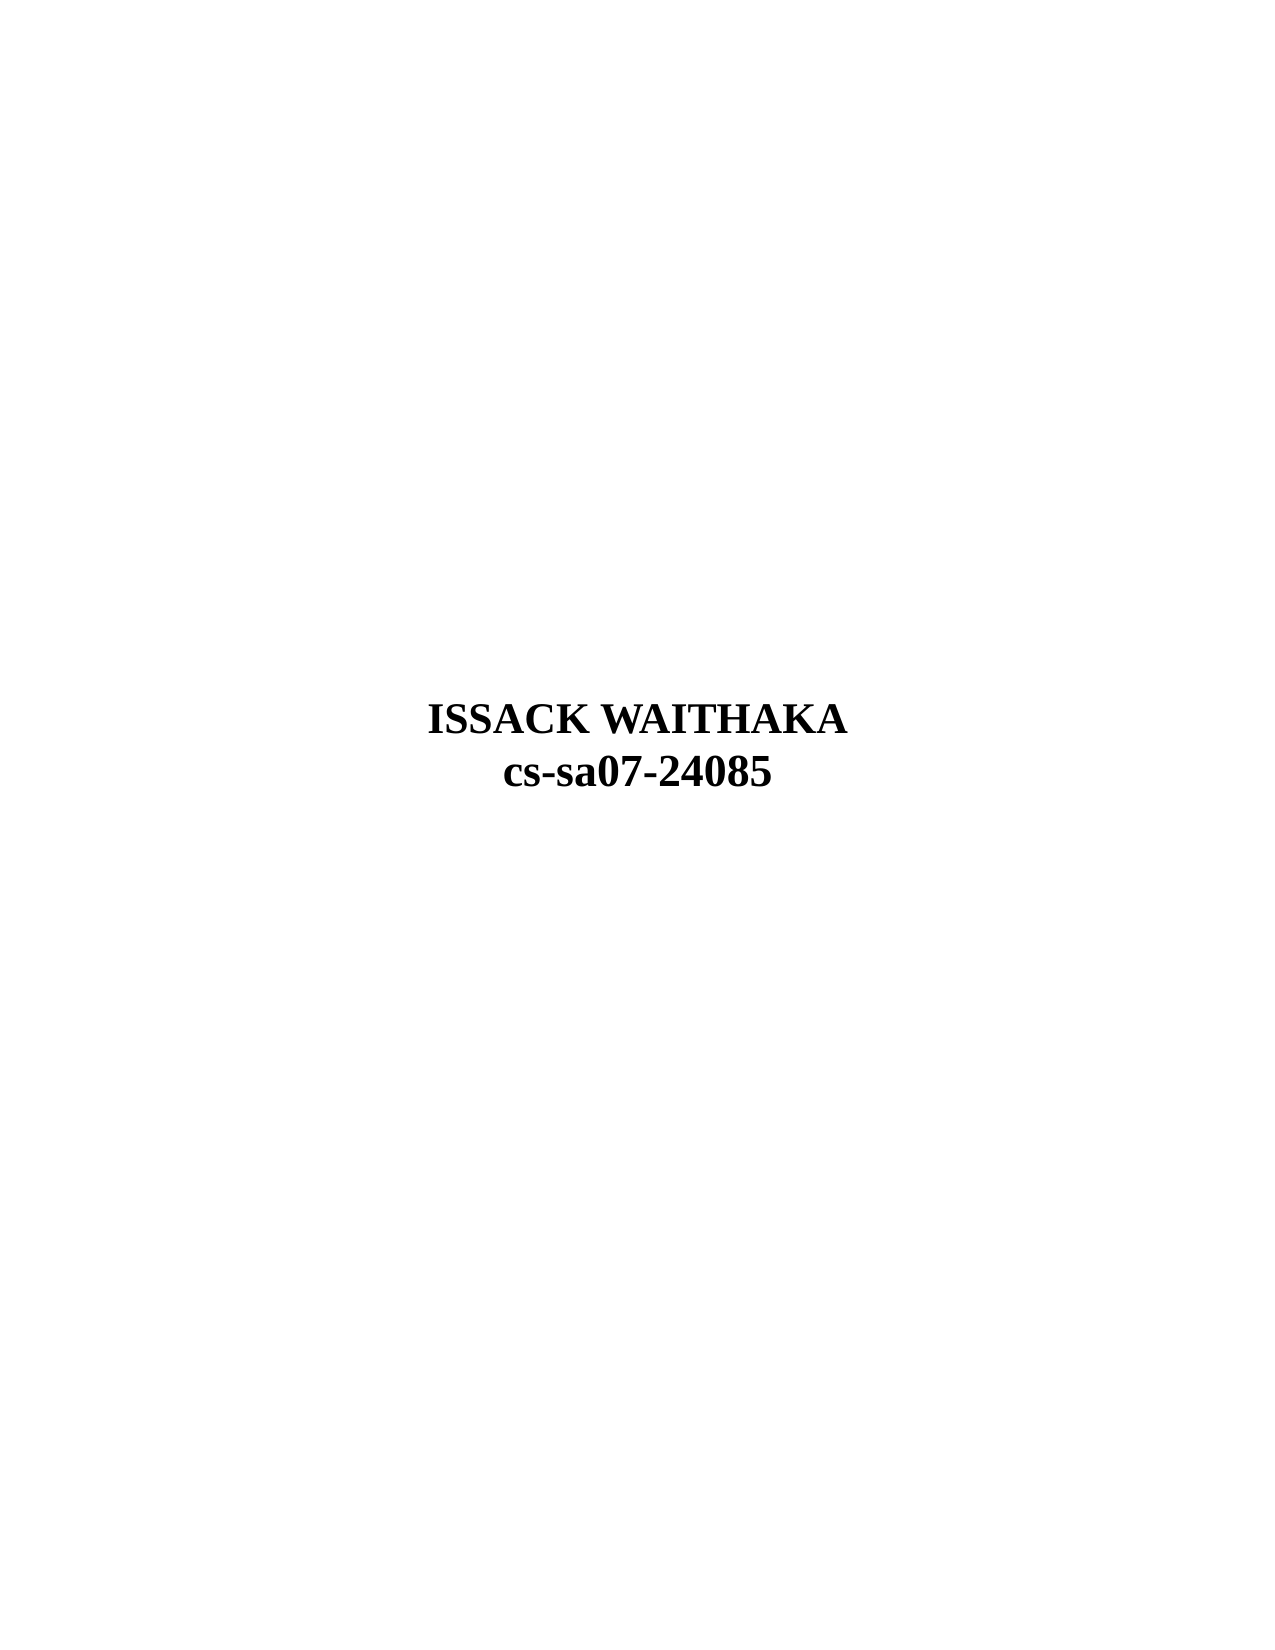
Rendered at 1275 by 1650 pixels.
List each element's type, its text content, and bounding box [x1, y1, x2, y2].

text ISSACK WAITHAKA [118, 693, 1157, 743]
text cs-sa07-24085 [118, 743, 1157, 796]
